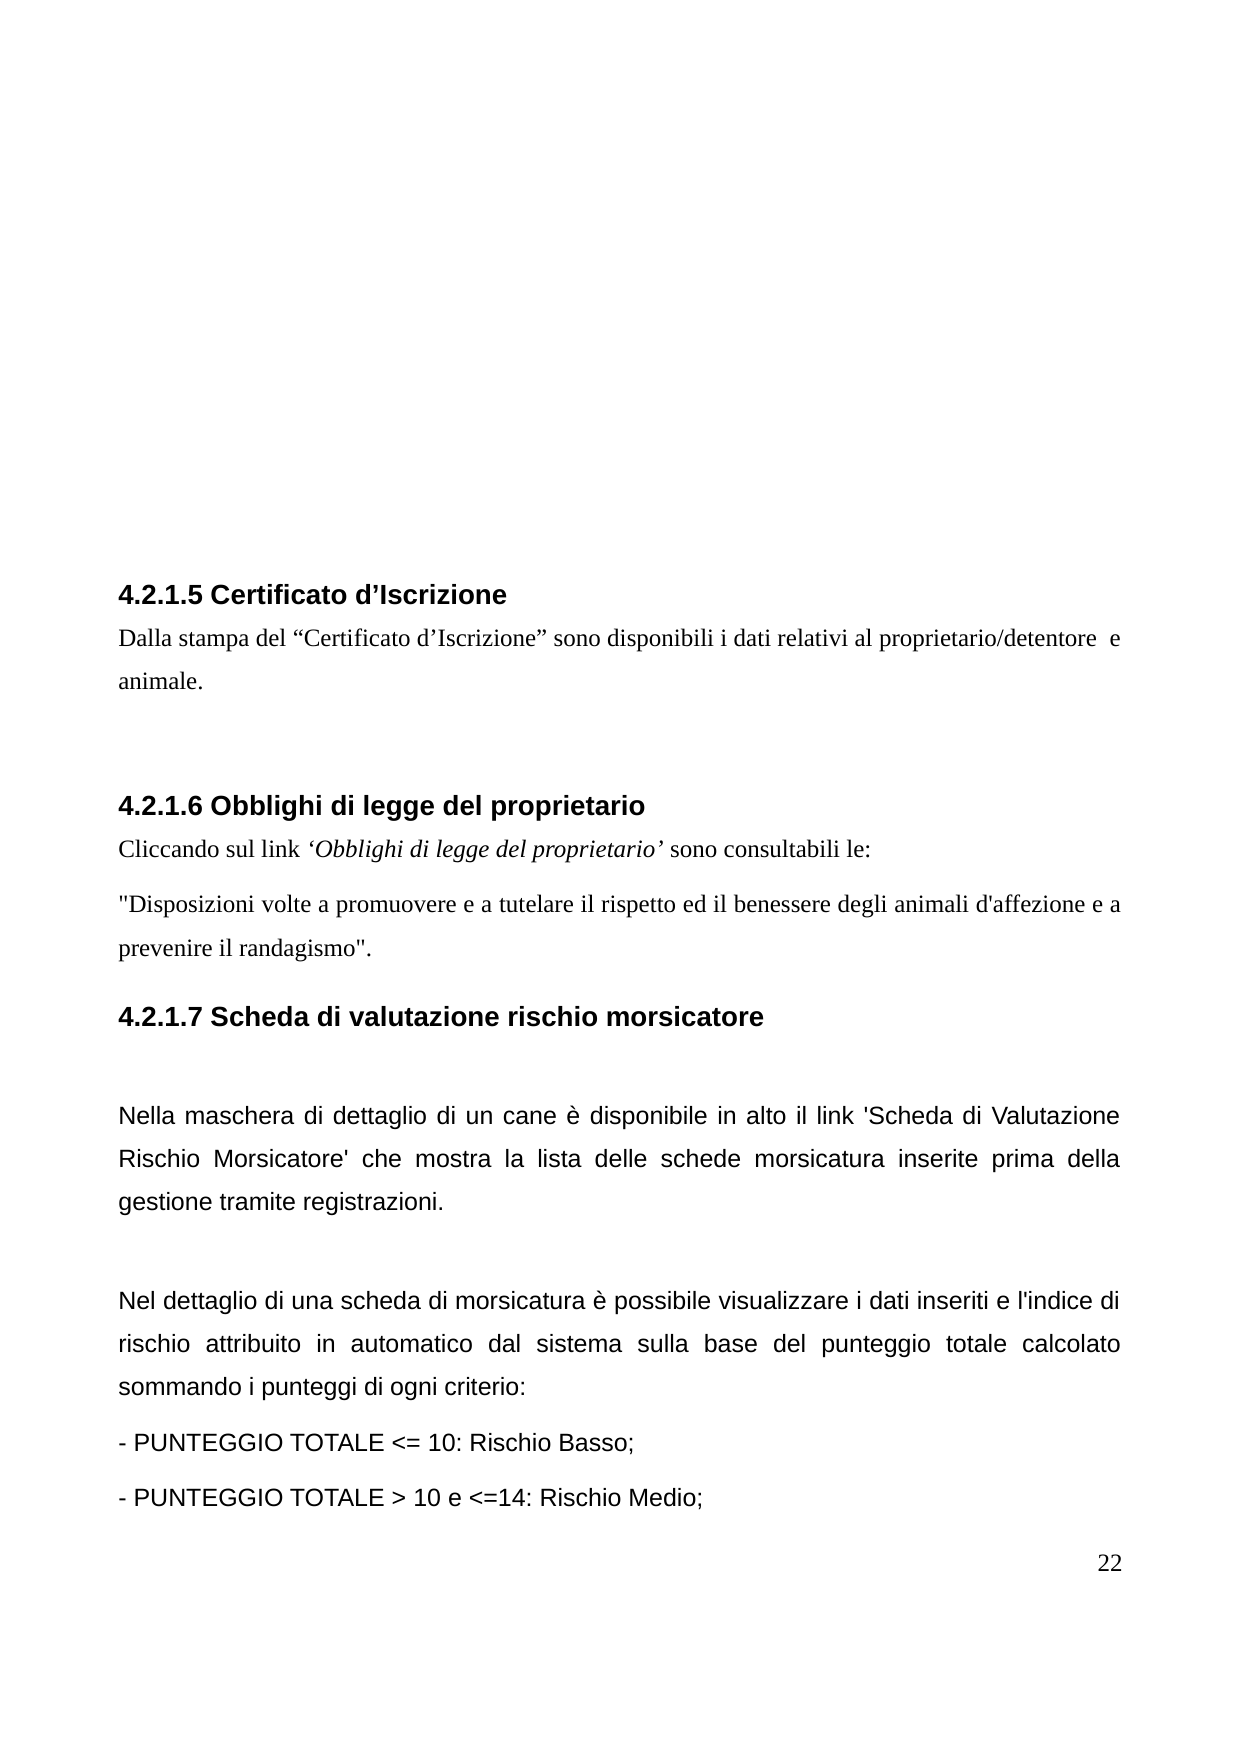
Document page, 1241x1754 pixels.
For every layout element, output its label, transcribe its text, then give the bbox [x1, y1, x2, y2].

text Cliccando sul link ‘Obblighi di legge del proprietario’ sono consultabili le: [118, 834, 1122, 863]
text - PUNTEGGIO TOTALE > 10 e <=14: Rischio Medio; [118, 1483, 1122, 1512]
text "Disposizioni volte a promuovere e a tutelare il rispetto ed il benessere degli animali d'affezione e a prevenire il randagismo". [118, 889, 1122, 961]
subtitle 4.2.1.5 Certificato d’Iscrizione [118, 578, 1122, 610]
text - PUNTEGGIO TOTALE <= 10: Rischio Basso; [118, 1428, 1122, 1456]
subtitle 4.2.1.6 Obblighi di legge del proprietario [118, 789, 1122, 821]
subtitle 4.2.1.7 Scheda di valutazione rischio morsicatore [118, 1001, 1122, 1033]
text Nella maschera di dettaglio di un cane è disponibile in alto il link 'Scheda di Valutazione Rischio Morsicatore' che mostra la lista delle schede morsicatura inserite prima della gestione tramite registrazioni. [118, 1101, 1122, 1216]
text Dalla stampa del “Certificato d’Iscrizione” sono disponibili i dati relativi al proprietario/detentore e animale. [118, 623, 1122, 694]
text Nel dettaglio di una scheda di morsicatura è possibile visualizzare i dati inseriti e l'indice di rischio attribuito in automatico dal sistema sulla base del punteggio totale calcolato sommando i punteggi di ogni criterio: [118, 1243, 1122, 1401]
